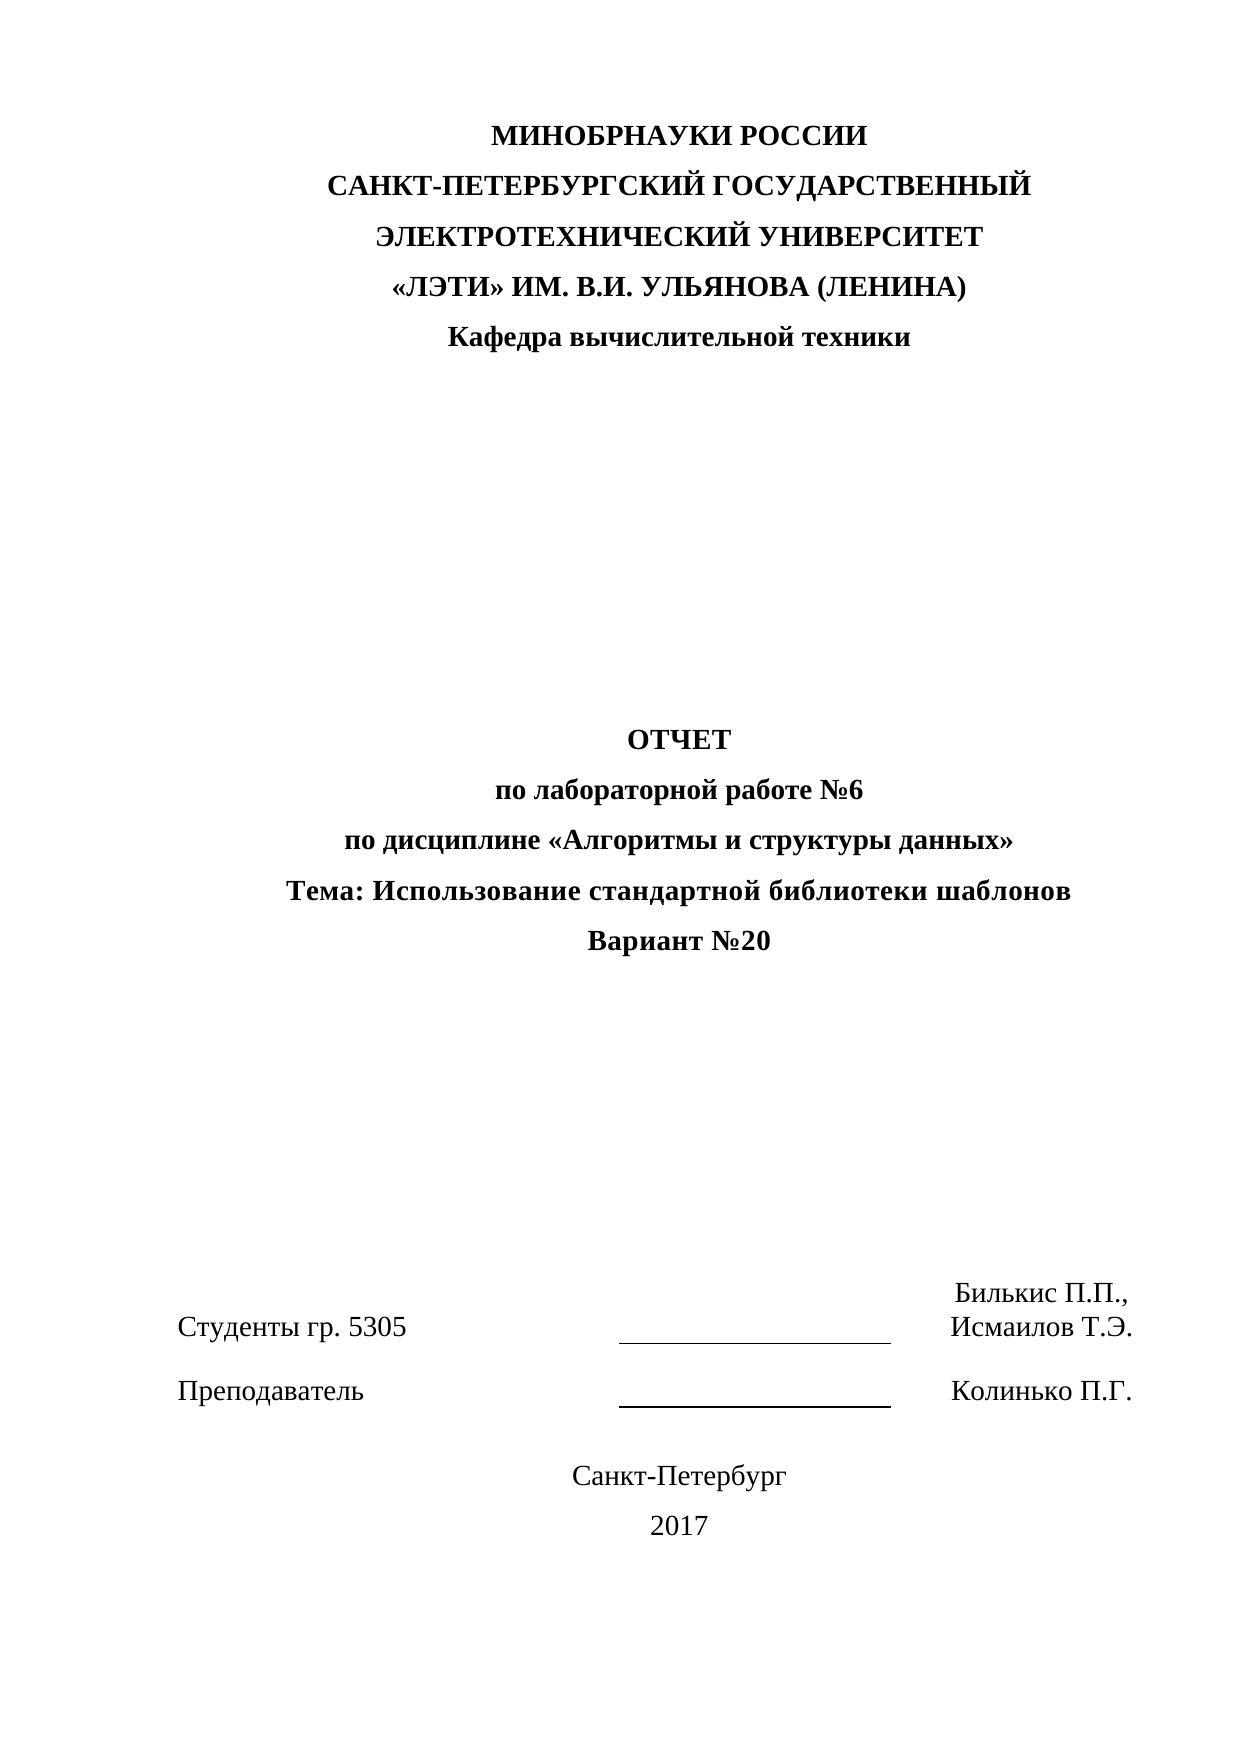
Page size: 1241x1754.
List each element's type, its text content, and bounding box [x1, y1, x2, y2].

text Санкт-Петербургский государственный [177, 168, 1181, 202]
text по лабораторной работе №6 [177, 772, 1181, 806]
text Вариант №20 [177, 923, 1181, 957]
text 2017 [177, 1508, 1181, 1542]
text по дисциплине «Алгоритмы и структуры данных» [177, 822, 1181, 856]
text отчет [177, 722, 1181, 755]
table_cell Колинько П.Г. [891, 1343, 1192, 1406]
text Тема: Использование стандартной библиотеки шаблонов [177, 873, 1181, 906]
text Санкт-Петербург [177, 1458, 1181, 1491]
table_header Студенты гр. 5305 [166, 1275, 619, 1342]
text МИНОБРНАУКИ РОССИИ [177, 118, 1181, 152]
table_cell Преподаватель [166, 1343, 619, 1406]
table_header [619, 1275, 891, 1342]
table_cell [619, 1344, 891, 1406]
text «ЛЭТИ» им. В.И. Ульянова (Ленина) [177, 269, 1181, 303]
text Кафедра вычислительной техники [177, 319, 1181, 353]
table_header Билькис П.П., Исмаилов Т.Э. [891, 1275, 1192, 1342]
text электротехнический университет [177, 219, 1181, 252]
